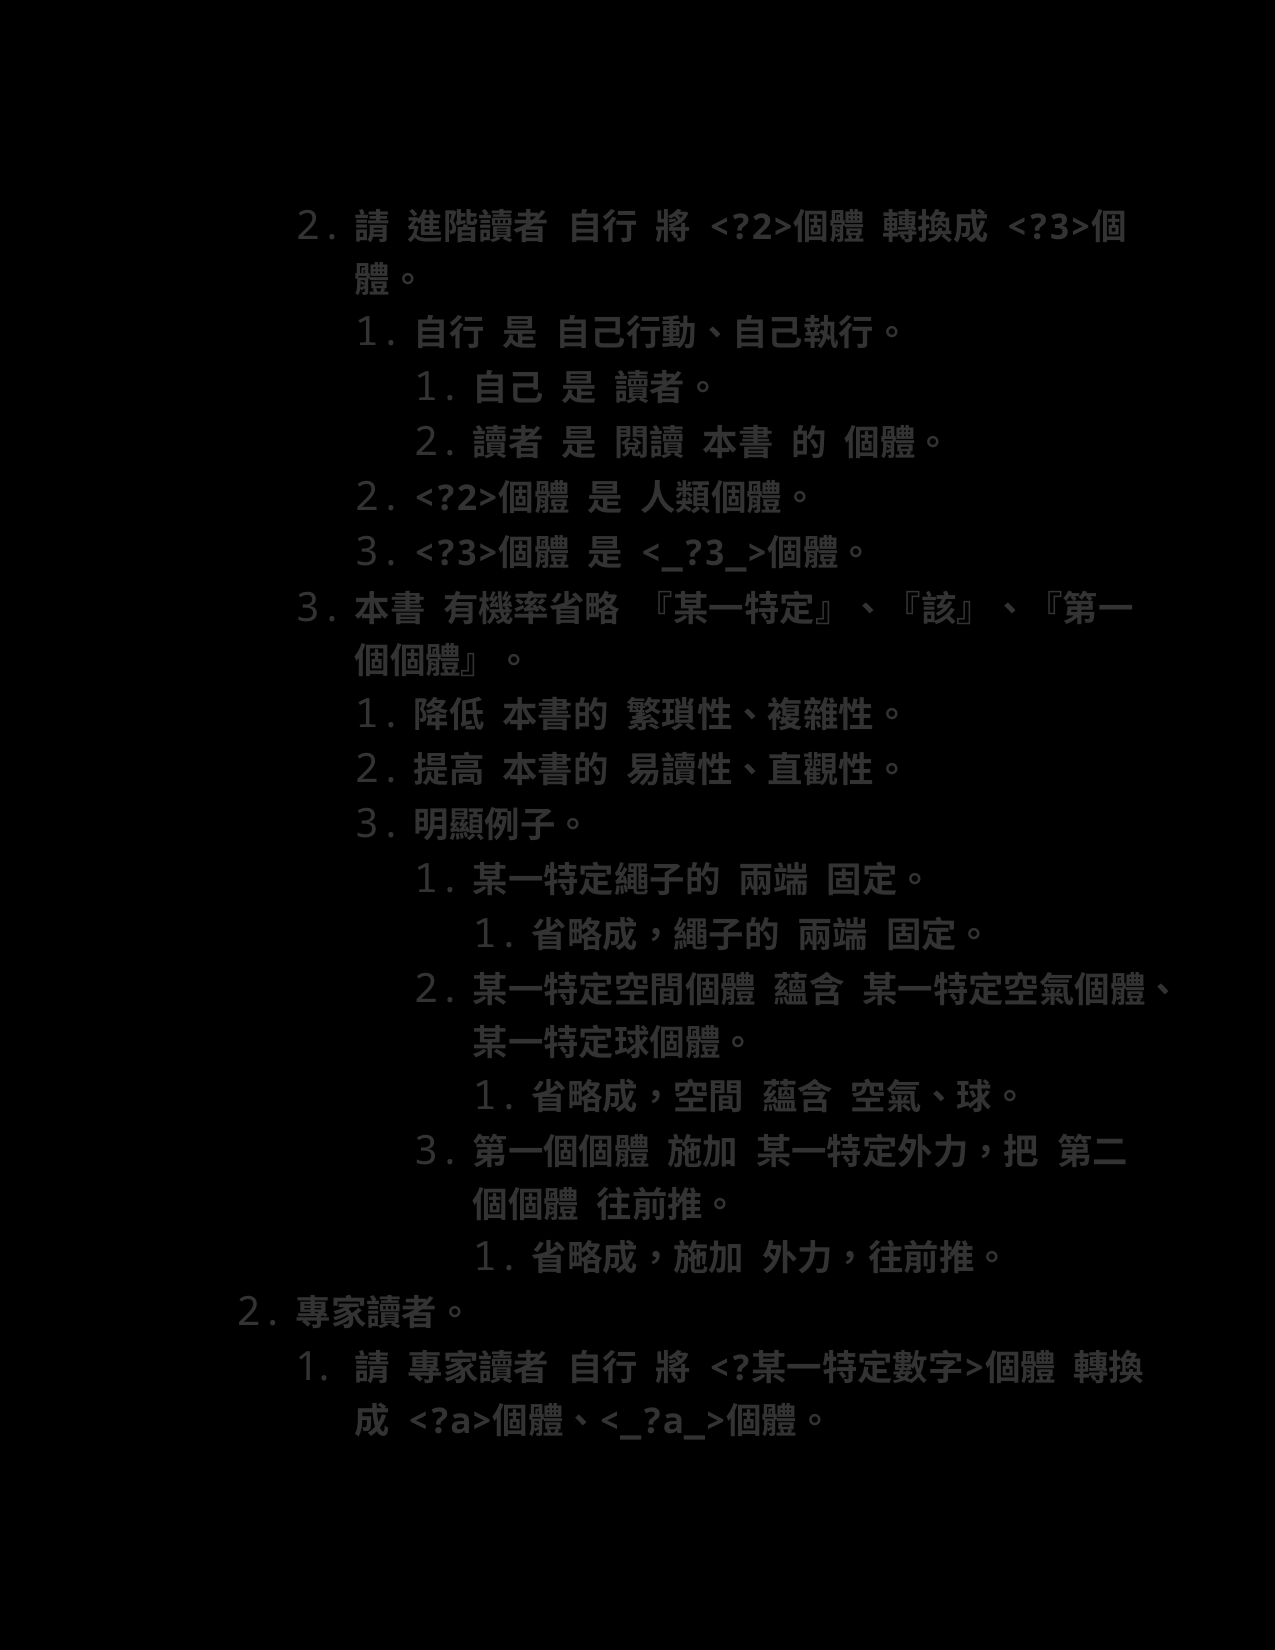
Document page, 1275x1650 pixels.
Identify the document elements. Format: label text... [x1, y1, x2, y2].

list 讀者 是 閱讀 本書 的 個體。 [413, 412, 1157, 467]
list 自行 是 自己行動、自己執行。 [354, 302, 1157, 357]
list 本書 有機率省略 『某一特定』、『該』、『第一個個體』。 [295, 578, 1157, 684]
list 明顯例子。 [354, 794, 1157, 849]
list 省略成，繩子的 兩端 固定。 [472, 904, 1157, 959]
list 省略成，空間 蘊含 空氣、球。 [472, 1066, 1157, 1121]
list 降低 本書的 繁瑣性、複雜性。 [354, 684, 1157, 739]
list 某一特定空間個體 蘊含 某一特定空氣個體、某一特定球個體。 [413, 959, 1157, 1066]
list 專家讀者。 [236, 1282, 1157, 1338]
list 省略成，施加 外力，往前推。 [472, 1227, 1157, 1282]
list 某一特定繩子的 兩端 固定。 [413, 849, 1157, 904]
list 提高 本書的 易讀性、直觀性。 [354, 739, 1157, 794]
list 自己 是 讀者。 [413, 357, 1157, 412]
list 請 進階讀者 自行 將 <?2>個體 轉換成 <?3>個體。 [295, 196, 1157, 302]
list <?3>個體 是 <_?3_>個體。 [354, 523, 1157, 578]
list 請 專家讀者 自行 將 <?某一特定數字>個體 轉換成 <?a>個體、<_?a_>個體。 [295, 1338, 1157, 1444]
list <?2>個體 是 人類個體。 [354, 467, 1157, 523]
list 第一個個體 施加 某一特定外力，把 第二個個體 往前推。 [413, 1121, 1157, 1227]
